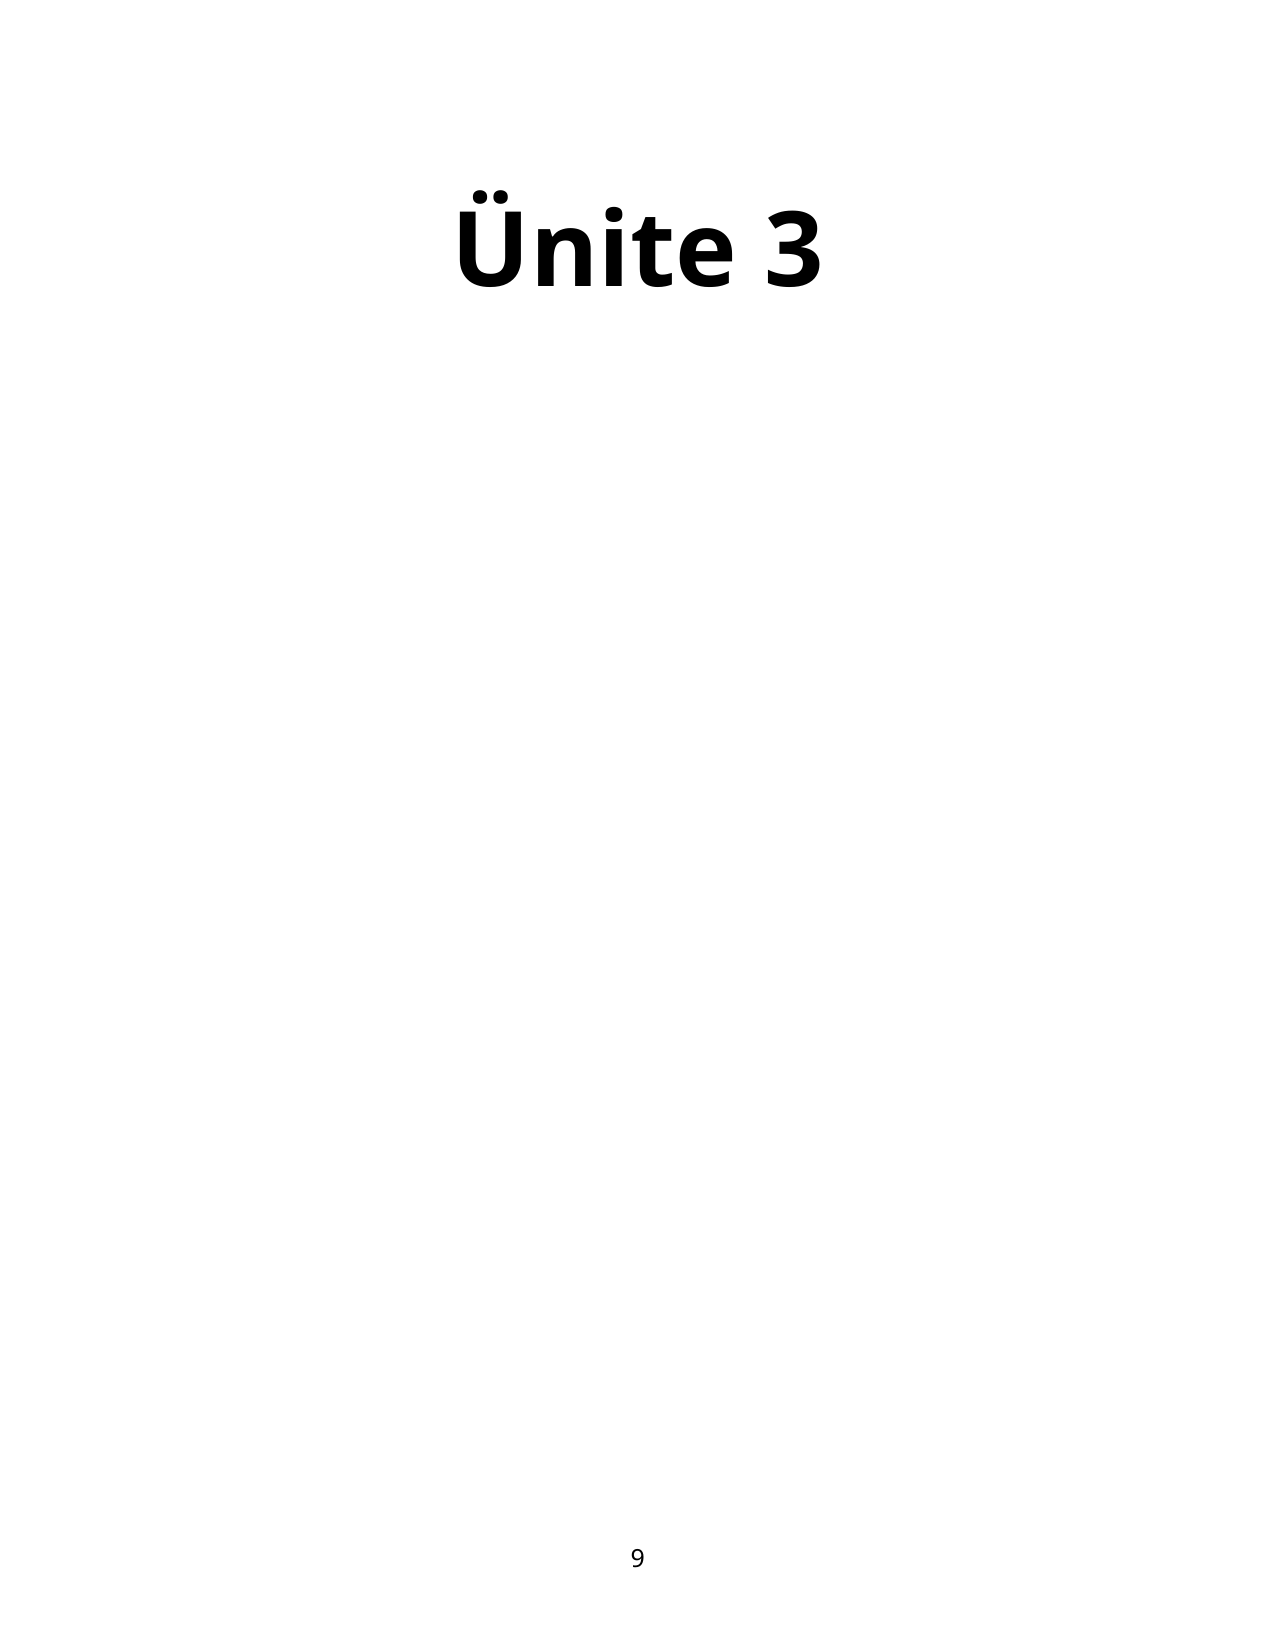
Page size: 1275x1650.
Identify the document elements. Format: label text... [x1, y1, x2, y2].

subtitle Ünite 3 [112, 175, 1162, 317]
